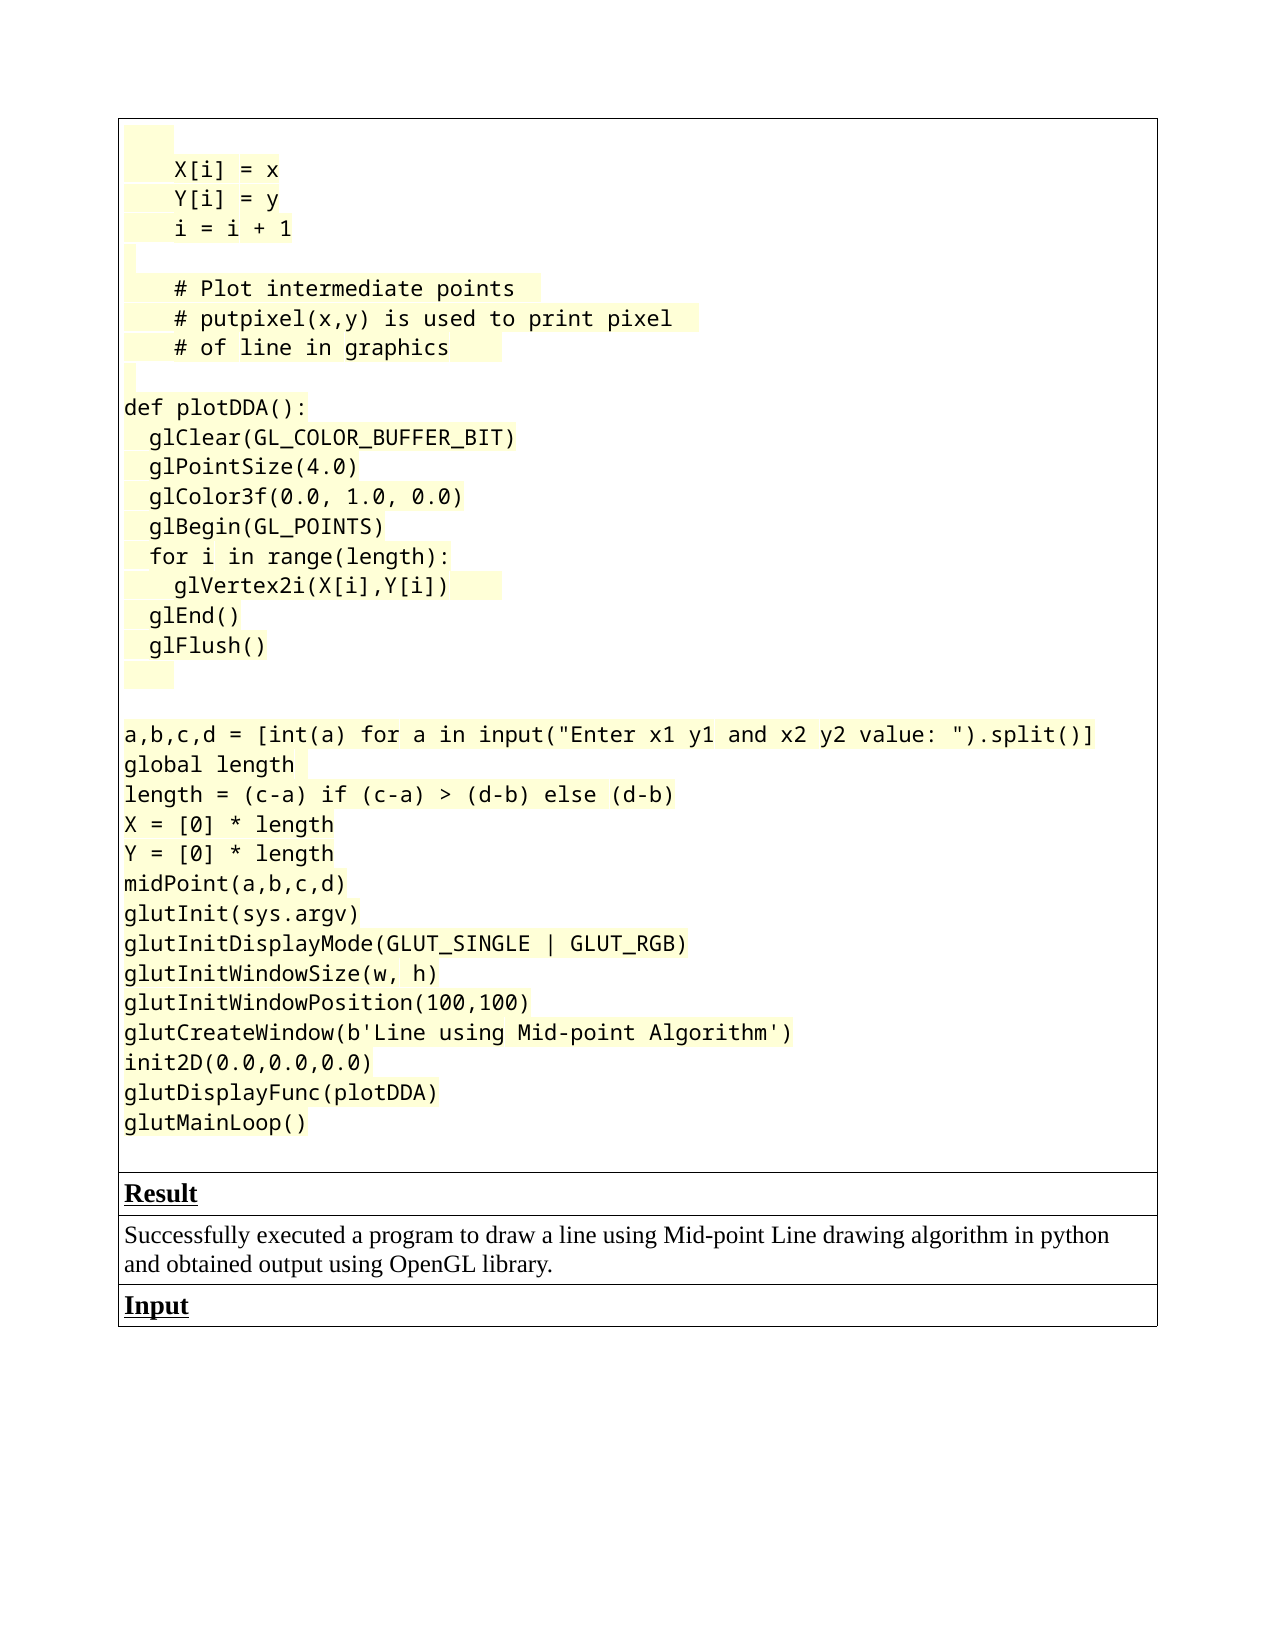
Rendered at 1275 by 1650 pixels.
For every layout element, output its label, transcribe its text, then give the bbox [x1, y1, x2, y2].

table_cell X[i] = x Y[i] = y i = i + 1 # Plot intermediate points # putpixel(x,y) is used to print pixel # of line in graphics def plotDDA(): glClear(GL_COLOR_BUFFER_BIT) glPointSize(4.0) glColor3f(0.0, 1.0, 0.0) glBegin(GL_POINTS) for i in range(length): glVertex2i(X[i],Y[i]) glEnd() glFlush() a,b,c,d = [int(a) for a in input("Enter x1 y1 and x2 y2 value: ").split()] global length length = (c-a) if (c-a) > (d-b) else (d-b) X = [0] * length Y = [0] * length midPoint(a,b,c,d) glutInit(sys.argv) glutInitDisplayMode(GLUT_SINGLE | GLUT_RGB) glutInitWindowSize(w, h) glutInitWindowPosition(100,100) glutCreateWindow(b'Line using Mid-point Algorithm') init2D(0.0,0.0,0.0) glutDisplayFunc(plotDDA) glutMainLoop() [119, 119, 1157, 1172]
table_cell Successfully executed a program to draw a line using Mid-point Line drawing algorithm in python and obtained output using OpenGL library. [119, 1216, 1157, 1283]
table_cell Result [119, 1173, 1157, 1214]
table_cell Input [119, 1285, 1157, 1326]
